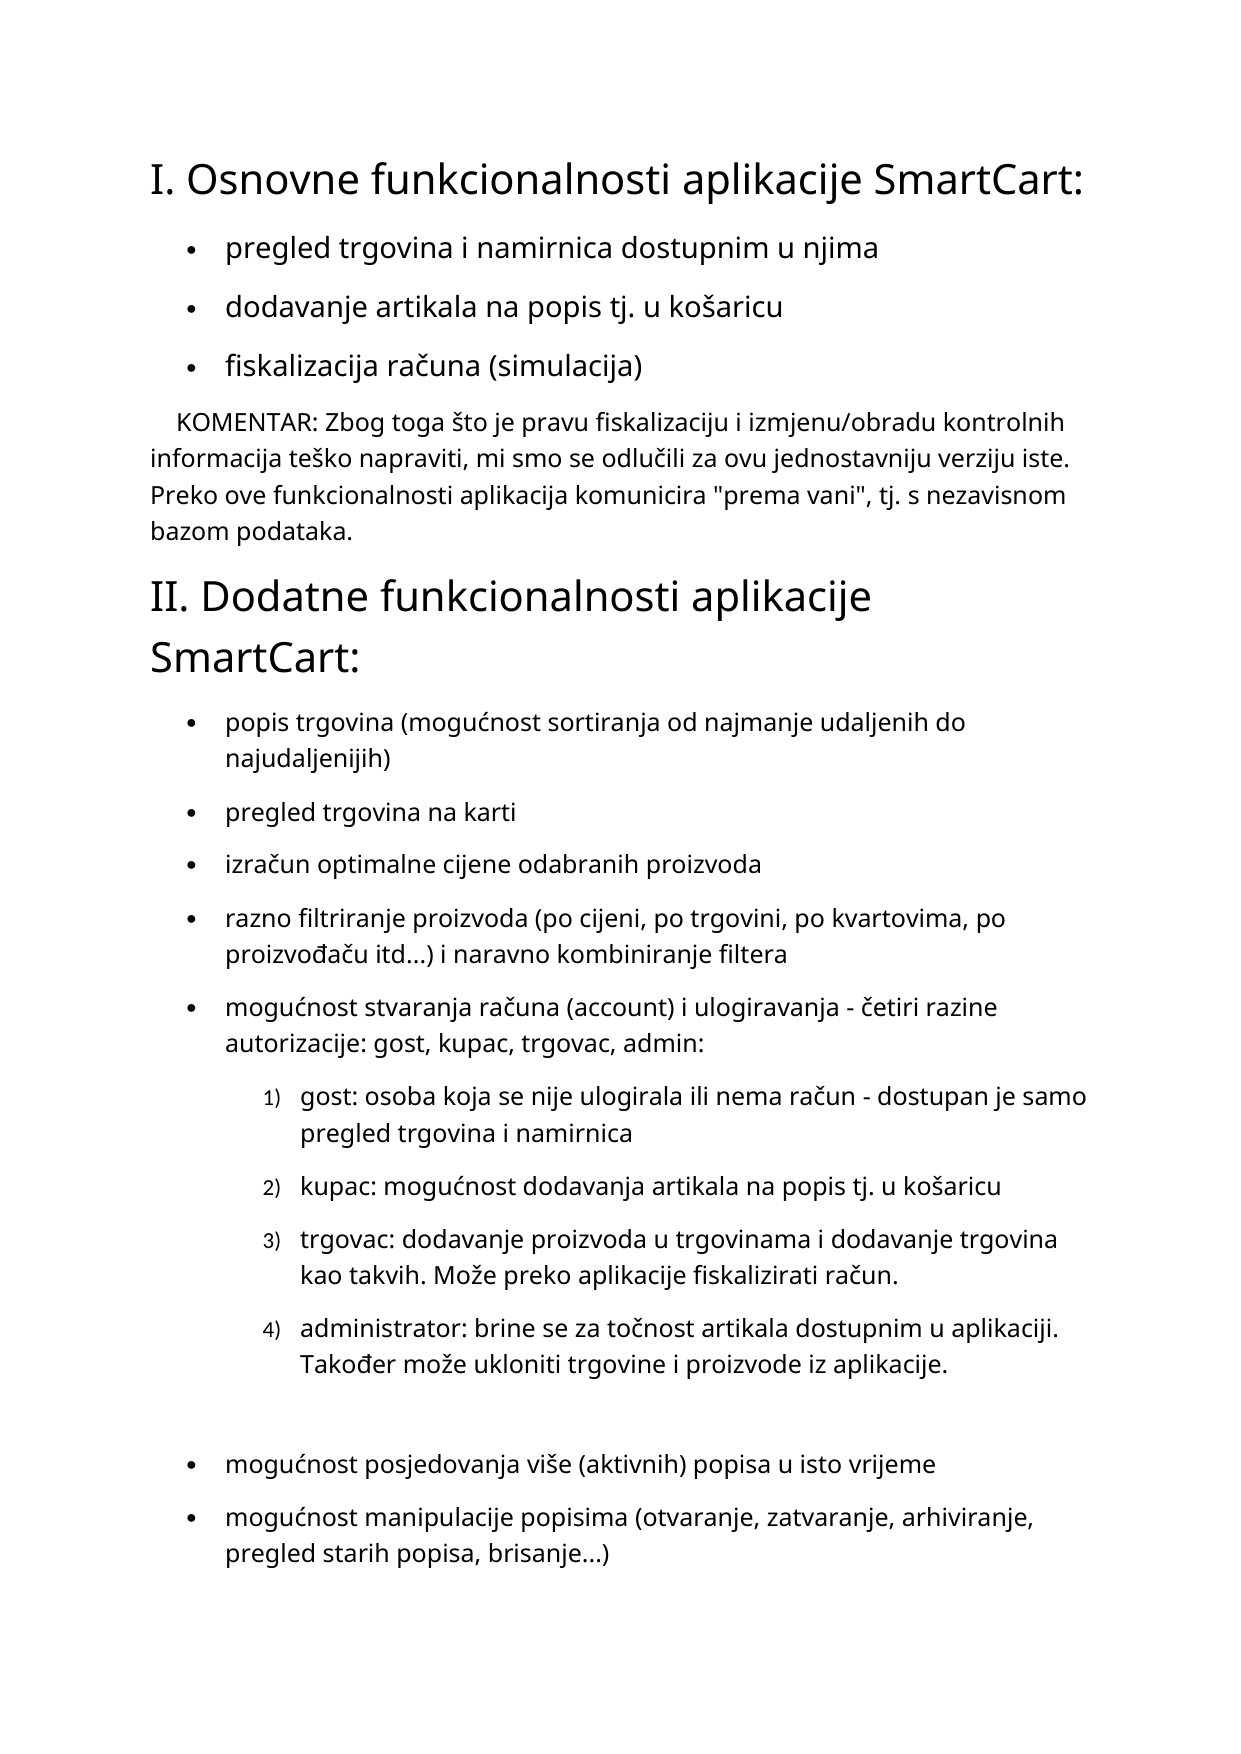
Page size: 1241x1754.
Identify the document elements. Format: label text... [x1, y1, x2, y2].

list mogućnost stvaranja računa (account) i ulogiravanja - četiri razine autorizacije: gost, kupac, trgovac, admin: [187, 989, 1090, 1060]
list pregled trgovina na karti [187, 794, 1090, 828]
text II. Dodatne funkcionalnosti aplikacije SmartCart: [150, 567, 1090, 684]
list mogućnost manipulacije popisima (otvaranje, zatvaranje, arhiviranje, pregled starih popisa, brisanje...) [187, 1500, 1090, 1570]
text I. Osnovne funkcionalnosti aplikacije SmartCart: [150, 150, 1090, 207]
list administrator: brine se za točnost artikala dostupnim u aplikaciji. Također može ukloniti trgovine i proizvode iz aplikacije. [262, 1311, 1090, 1381]
text KOMENTAR: Zbog toga što je pravu fiskalizaciju i izmjenu/obradu kontrolnih informacija teško napraviti, mi smo se odlučili za ovu jednostavniju verziju iste. Preko ove funkcionalnosti aplikacija komunicira "prema vani", tj. s nezavisnom bazom podataka. [150, 404, 1090, 548]
list mogućnost posjedovanja više (aktivnih) popisa u isto vrijeme [187, 1447, 1090, 1481]
list fiskalizacija računa (simulacija) [187, 346, 1090, 385]
list trgovac: dodavanje proizvoda u trgovinama i dodavanje trgovina kao takvih. Može preko aplikacije fiskalizirati račun. [262, 1221, 1090, 1292]
list kupac: mogućnost dodavanja artikala na popis tj. u košaricu [262, 1168, 1090, 1202]
list dodavanje artikala na popis tj. u košaricu [187, 286, 1090, 326]
list razno filtriranje proizvoda (po cijeni, po trgovini, po kvartovima, po proizvođaču itd...) i naravno kombiniranje filtera [187, 900, 1090, 971]
list popis trgovina (mogućnost sortiranja od najmanje udaljenih do najudaljenijih) [187, 705, 1090, 775]
list gost: osoba koja se nije ulogirala ili nema račun - dostupan je samo pregled trgovina i namirnica [262, 1079, 1090, 1149]
list izračun optimalne cijene odabranih proizvoda [187, 847, 1090, 881]
list pregled trgovina i namirnica dostupnim u njima [187, 227, 1090, 267]
